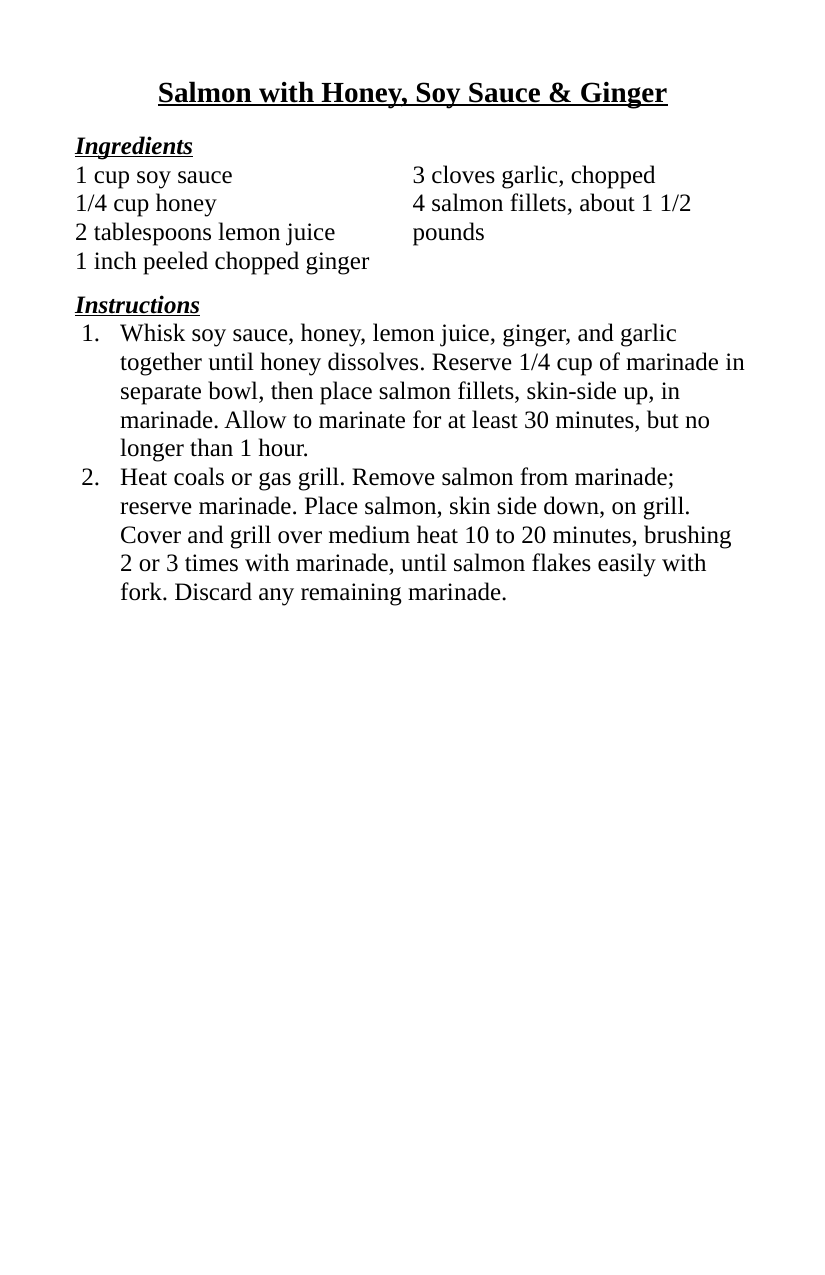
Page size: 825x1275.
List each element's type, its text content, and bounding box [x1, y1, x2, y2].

subtitle Instructions [75, 290, 750, 318]
list Whisk soy sauce, honey, lemon juice, ginger, and garlic together until honey dissolves. Reserve 1/4 cup of marinade in separate bowl, then place salmon fillets, skin-side up, in marinade. Allow to marinate for at least 30 minutes, but no longer than 1 hour. [75, 318, 750, 462]
text 1 cup soy sauce [75, 160, 412, 188]
subtitle Salmon with Honey, Soy Sauce & Ginger [75, 75, 750, 108]
list Heat coals or gas grill. Remove salmon from marinade; reserve marinade. Place salmon, skin side down, on grill. Cover and grill over medium heat 10 to 20 minutes, brushing 2 or 3 times with marinade, until salmon flakes easily with fork. Discard any remaining marinade. [75, 462, 750, 606]
text 3 cloves garlic, chopped [412, 160, 750, 188]
text Ingredients [75, 131, 750, 160]
text 4 salmon fillets, about 1 1/2 pounds [412, 188, 750, 246]
text 2 tablespoons lemon juice [75, 217, 412, 246]
text 1 inch peeled chopped ginger [75, 246, 412, 275]
text 1/4 cup honey [75, 188, 412, 217]
